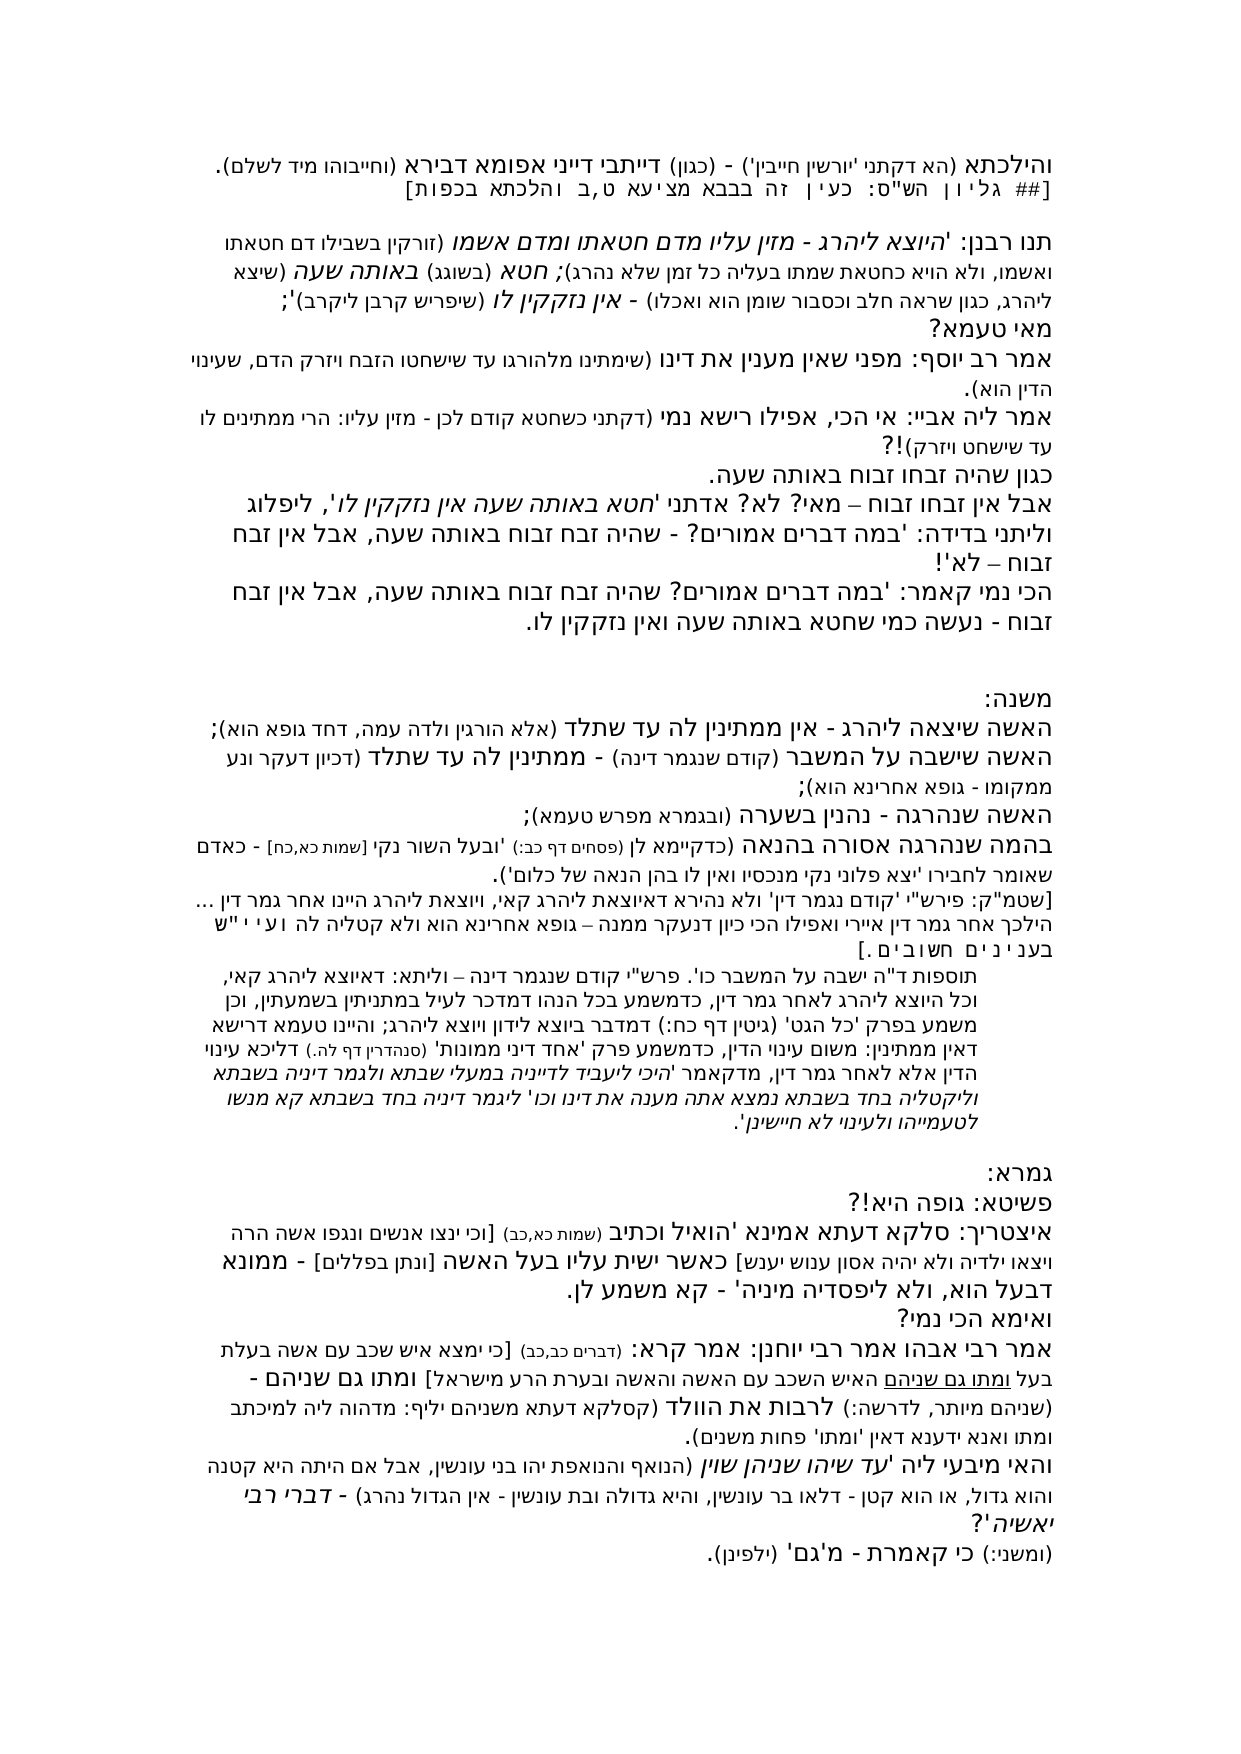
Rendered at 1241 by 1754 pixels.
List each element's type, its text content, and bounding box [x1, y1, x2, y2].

text תנו רבנן: 'היוצא ליהרג - מזין עליו מדם חטאתו ומדם אשמו (זורקין בשבילו דם חטאתו ואשמו, ולא הויא כחטאת שמתו בעליה כל זמן שלא נהרג); חטא (בשוגג) באותה שעה (שיצא ליהרג, כגון שראה חלב וכסבור שומן הוא ואכלו) - אין נזקקין לו (שיפריש קרבן ליקרב)'; [187, 227, 1053, 314]
text והאי מיבעי ליה 'עד שיהו שניהן שוין (הנואף והנואפת יהו בני עונשין, אבל אם היתה היא קטנה והוא גדול, או הוא קטן - דלאו בר עונשין, והיא גדולה ובת עונשין - אין הגדול נהרג) - דברי רבי יאשיה'? [187, 1451, 1053, 1538]
text [## גליון הש"ס: כעין זה בבבא מציעא ט,ב והלכתא בכפות] [187, 179, 1053, 203]
text איצטריך: סלקא דעתא אמינא 'הואיל וכתיב (שמות כא,כב) [וכי ינצו אנשים ונגפו אשה הרה ויצאו ילדיה ולא יהיה אסון ענוש יענש] כאשר ישית עליו בעל האשה [ונתן בפללים] - ממונא דבעל הוא, ולא ליפסדיה מיניה' - קא משמע לן. [187, 1217, 1053, 1304]
text תוספות ד"ה ישבה על המשבר כו'. פרש"י קודם שנגמר דינה – וליתא: דאיוצא ליהרג קאי, וכל היוצא ליהרג לאחר גמר דין, כדמשמע בכל הנהו דמדכר לעיל במתניתין בשמעתין, וכן משמע בפרק 'כל הגט' (גיטין דף כח:) דמדבר ביוצא לידון ויוצא ליהרג; והיינו טעמא דרישא דאין ממתינין: משום עינוי הדין, כדמשמע פרק 'אחד דיני ממונות' (סנהדרין דף לה.) דליכא עינוי הדין אלא לאחר גמר דין, מדקאמר 'היכי ליעביד לדייניה במעלי שבתא ולגמר דיניה בשבתא וליקטליה בחד בשבתא נמצא אתה מענה את דינו וכו' ליגמר דיניה בחד בשבתא קא מנשו לטעמייהו ולעינוי לא חיישינן'. [187, 964, 978, 1134]
text האשה שנהרגה - נהנין בשערה (ובגמרא מפרש טעמא); [187, 801, 1053, 830]
text אמר רב יוסף: מפני שאין מענין את דינו (שימתינו מלהורגו עד שישחטו הזבח ויזרק הדם, שעינוי הדין הוא). [187, 344, 1053, 402]
text [שטמ"ק: פירש"י 'קודם נגמר דין' ולא נהירא דאיוצאת ליהרג קאי, ויוצאת ליהרג היינו אחר גמר דין ... הילכך אחר גמר דין איירי ואפילו הכי כיון דנעקר ממנה – גופא אחרינא הוא ולא קטליה לה ועיי"ש בענינים חשובים .] [187, 888, 1053, 964]
text בהמה שנהרגה אסורה בהנאה (כדקיימא לן (פסחים דף כב:) 'ובעל השור נקי [שמות כא,כח] - כאדם שאומר לחבירו 'יצא פלוני נקי מנכסיו ואין לו בהן הנאה של כלום'). [187, 830, 1053, 888]
text מאי טעמא? [187, 314, 1053, 344]
text ואימא הכי נמי? [187, 1304, 1053, 1334]
text הכי נמי קאמר: 'במה דברים אמורים? שהיה זבח זבוח באותה שעה, אבל אין זבח זבוח - נעשה כמי שחטא באותה שעה ואין נזקקין לו. [187, 577, 1053, 636]
text האשה שיצאה ליהרג - אין ממתינין לה עד שתלד (אלא הורגין ולדה עמה, דחד גופא הוא); [187, 713, 1053, 742]
text פשיטא: גופה היא!? [187, 1188, 1053, 1217]
text האשה שישבה על המשבר (קודם שנגמר דינה) - ממתינין לה עד שתלד (דכיון דעקר ונע ממקומו - גופא אחרינא הוא); [187, 742, 1053, 801]
text משנה: [187, 684, 1053, 713]
text אמר ליה אביי: אי הכי, אפילו רישא נמי (דקתני כשחטא קודם לכן - מזין עליו: הרי ממתינים לו עד שישחט ויזרק)!? [187, 402, 1053, 460]
text אבל אין זבחו זבוח – מאי? לא? אדתני 'חטא באותה שעה אין נזקקין לו', ליפלוג וליתני בדידה: 'במה דברים אמורים? - שהיה זבח זבוח באותה שעה, אבל אין זבח זבוח – לא'! [187, 489, 1053, 577]
text (ומשני:) כי קאמרת - מ'גם' (ילפינן). [187, 1538, 1053, 1567]
text והילכתא (הא דקתני 'יורשין חייבין') - (כגון) דייתבי דייני אפומא דבירא (וחייבוהו מיד לשלם). [187, 150, 1053, 179]
text אמר רבי אבהו אמר רבי יוחנן: אמר קרא: (דברים כב,כב) [כי ימצא איש שכב עם אשה בעלת בעל ומתו גם שניהם האיש השכב עם האשה והאשה ובערת הרע מישראל] ומתו גם שניהם - (שניהם מיותר, לדרשה:) לרבות את הוולד (קסלקא דעתא משניהם יליף: מדהוה ליה למיכתב ומתו ואנא ידענא דאין 'ומתו' פחות משנים). [187, 1334, 1053, 1451]
text כגון שהיה זבחו זבוח באותה שעה. [187, 460, 1053, 489]
text גמרא: [187, 1158, 1053, 1188]
